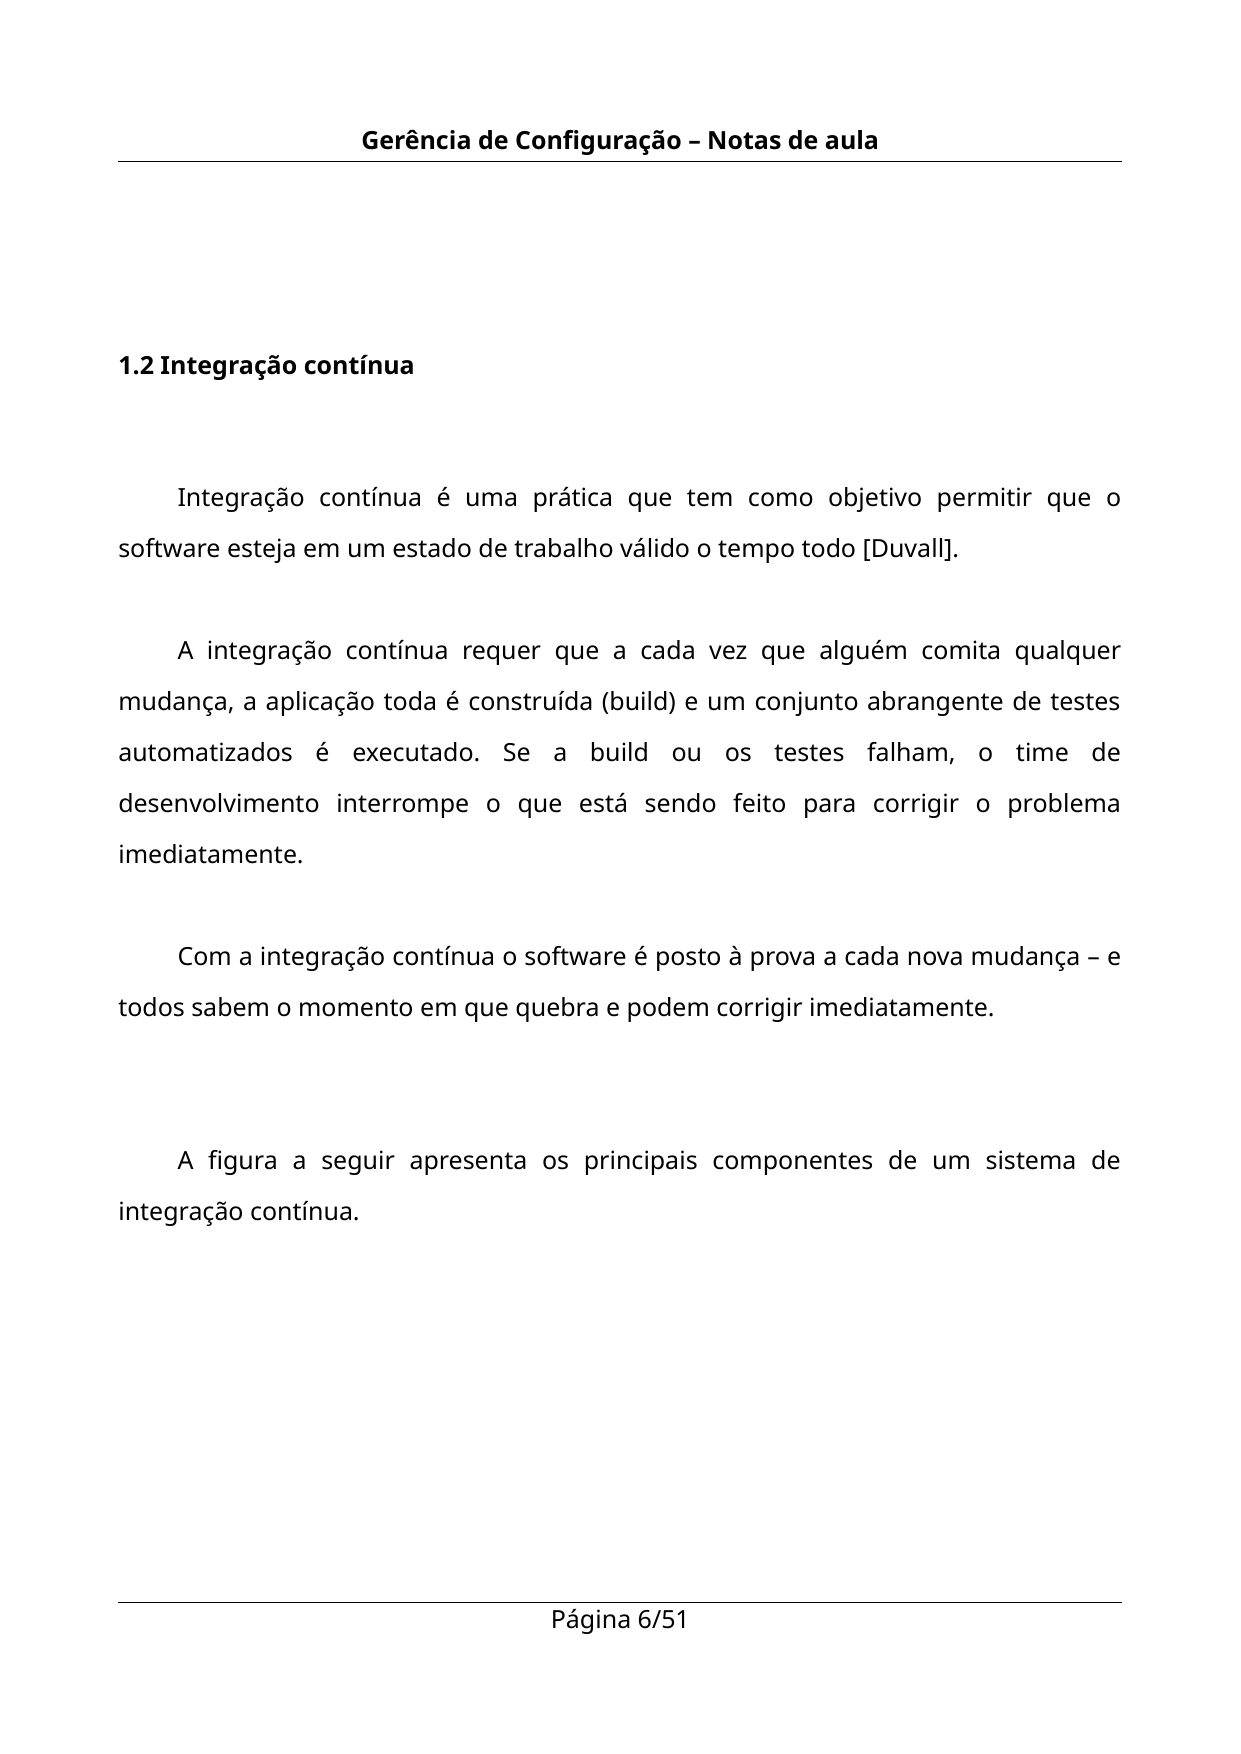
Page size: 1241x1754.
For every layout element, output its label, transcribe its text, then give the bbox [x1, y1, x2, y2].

text A integração contínua requer que a cada vez que alguém comita qualquer mudança, a aplicação toda é construída (build) e um conjunto abrangente de testes automatizados é executado. Se a build ou os testes falham, o time de desenvolvimento interrompe o que está sendo feito para corrigir o problema imediatamente. [118, 632, 1122, 871]
text Com a integração contínua o software é posto à prova a cada nova mudança – e todos sabem o momento em que quebra e podem corrigir imediatamente. [118, 938, 1122, 1024]
text Integração contínua é uma prática que tem como objetivo permitir que o software esteja em um estado de trabalho válido o tempo todo [Duvall]. [118, 479, 1122, 564]
subtitle 1.2 Integração contínua [118, 347, 1122, 382]
text A figura a seguir apresenta os principais componentes de um sistema de integração contínua. [118, 1143, 1122, 1228]
